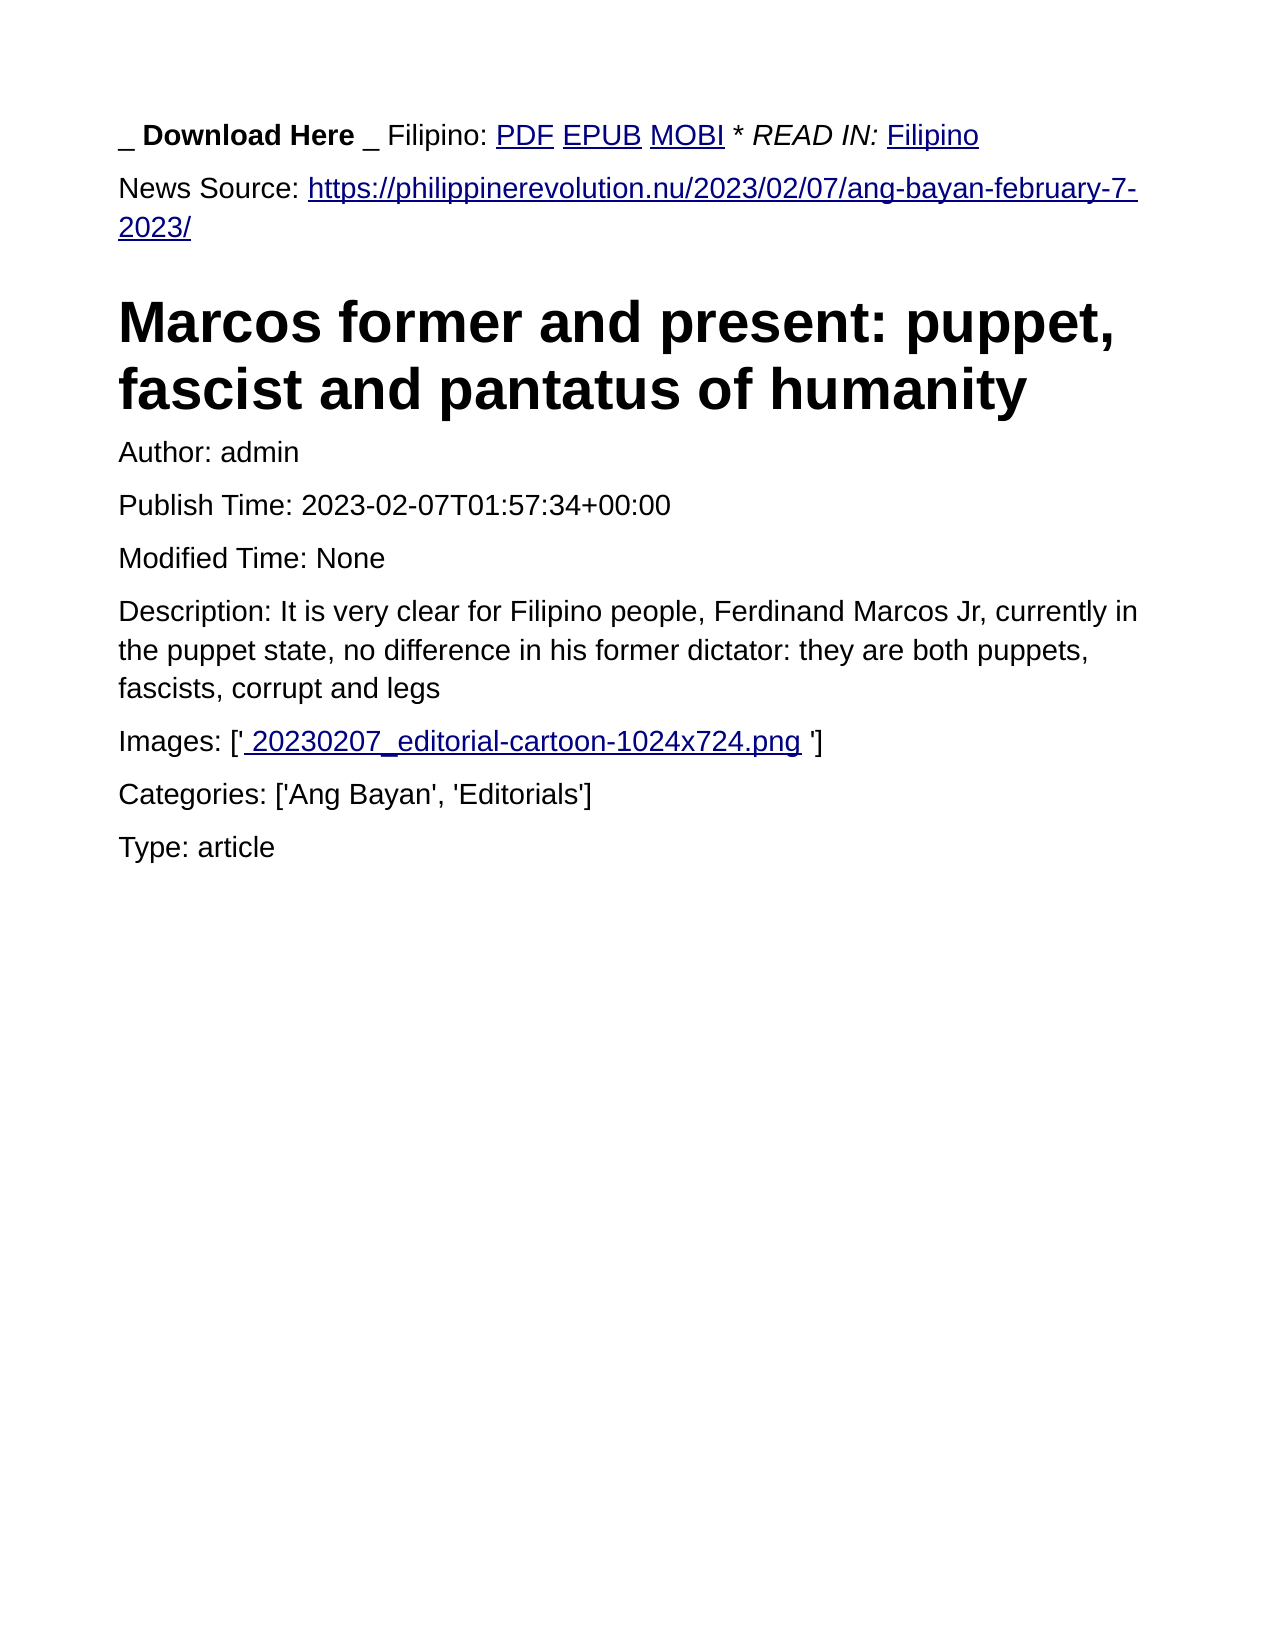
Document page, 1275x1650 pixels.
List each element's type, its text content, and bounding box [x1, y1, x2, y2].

text Images: [' 20230207_editorial-cartoon-1024x724.png '] [118, 724, 1157, 758]
text Description: It is very clear for Filipino people, Ferdinand Marcos Jr, currently in the puppet state, no difference in his former dictator: they are both puppets, fascists, corrupt and legs [118, 594, 1157, 704]
text Categories: ['Ang Bayan', 'Editorials'] [118, 777, 1157, 811]
text News Source: https://philippinerevolution.nu/2023/02/07/ang-bayan-february-7-2023/ [118, 171, 1157, 243]
text _ Download Here _ Filipino: PDF EPUB MOBI * READ IN: Filipino [118, 118, 1157, 152]
text Publish Time: 2023-02-07T01:57:34+00:00 [118, 488, 1157, 521]
text Author: admin [118, 434, 1157, 468]
text Type: article [118, 830, 1157, 864]
text Modified Time: None [118, 541, 1157, 574]
subtitle Marcos former and present: puppet, fascist and pantatus of humanity [118, 288, 1157, 422]
